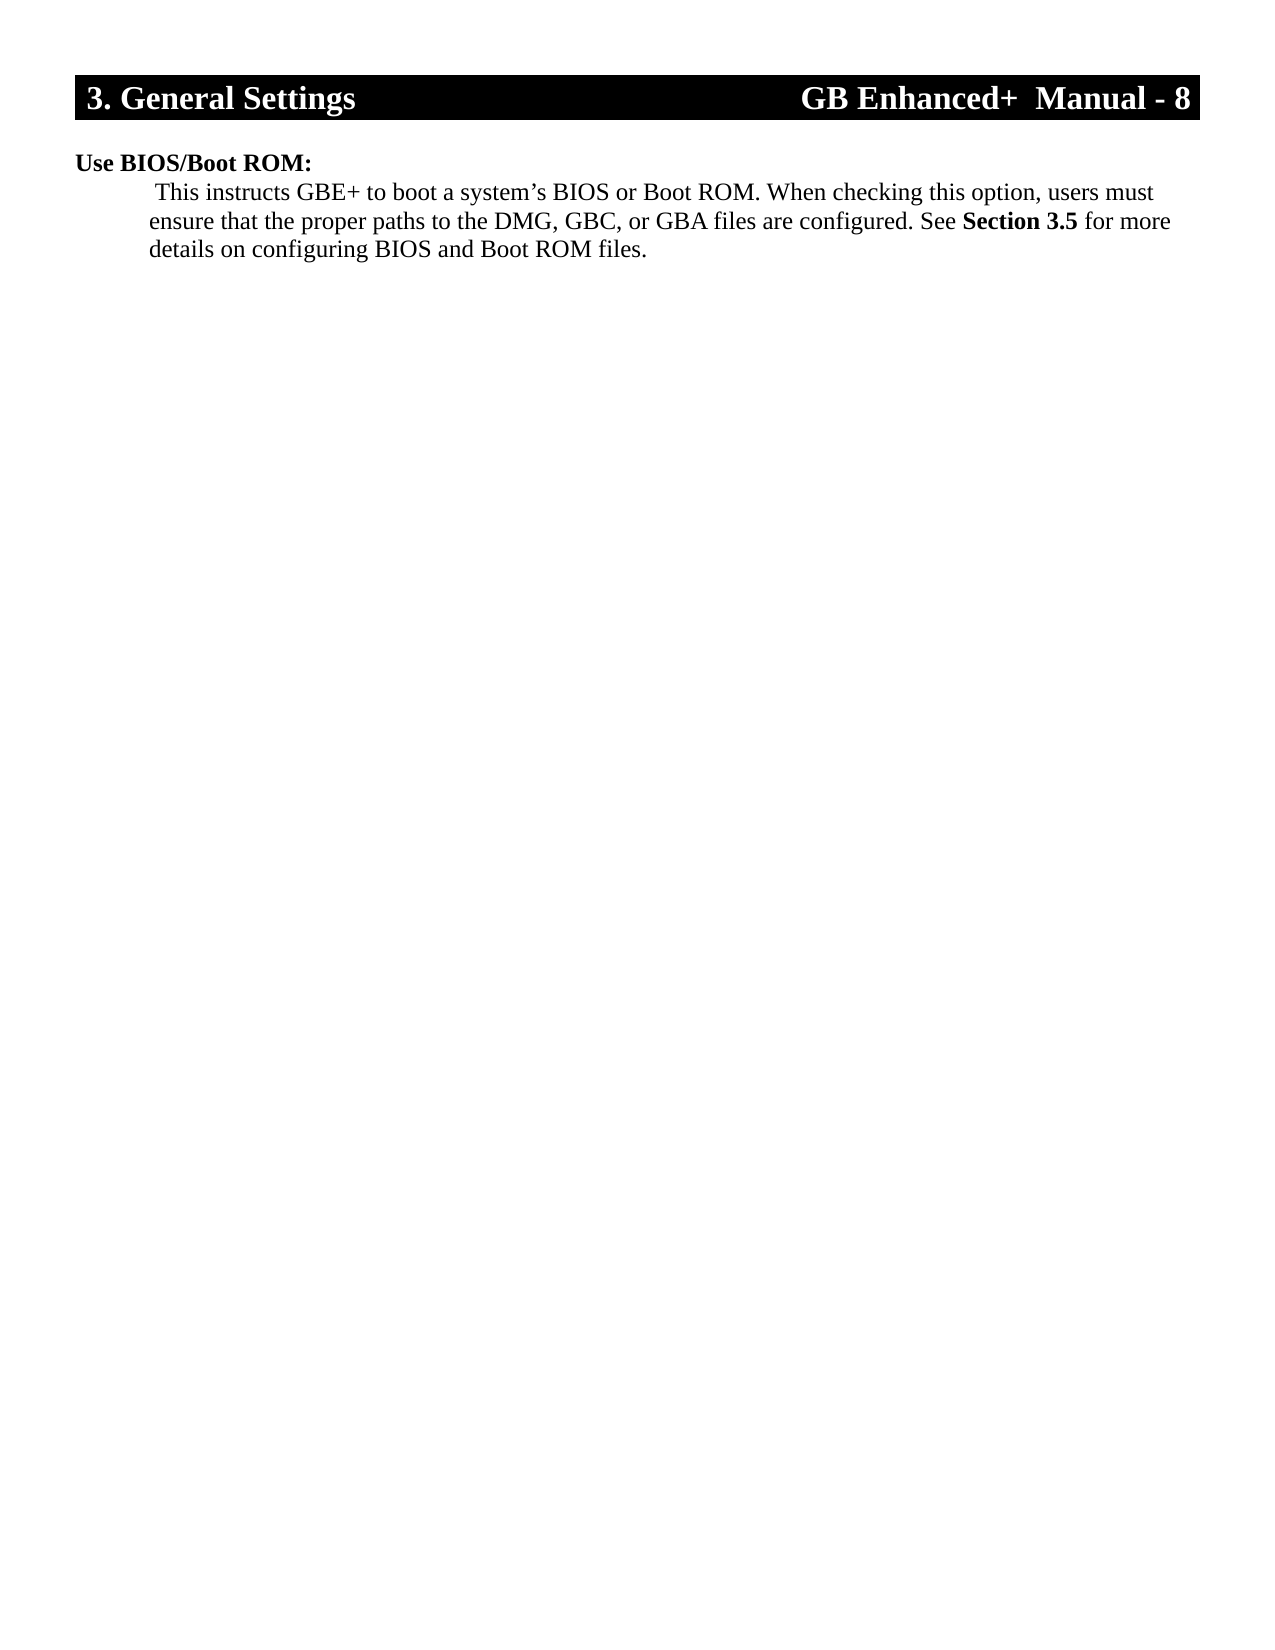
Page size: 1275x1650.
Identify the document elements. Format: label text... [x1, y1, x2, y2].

text This instructs GBE+ to boot a system’s BIOS or Boot ROM. When checking this option, users must ensure that the proper paths to the DMG, GBC, or GBA files are configured. See Section 3.5 for more details on configuring BIOS and Boot ROM files. [75, 177, 1200, 263]
text Use BIOS/Boot ROM: [75, 148, 1200, 177]
text 3. General Settings GB Enhanced+ Manual - 8 [75, 75, 1200, 119]
